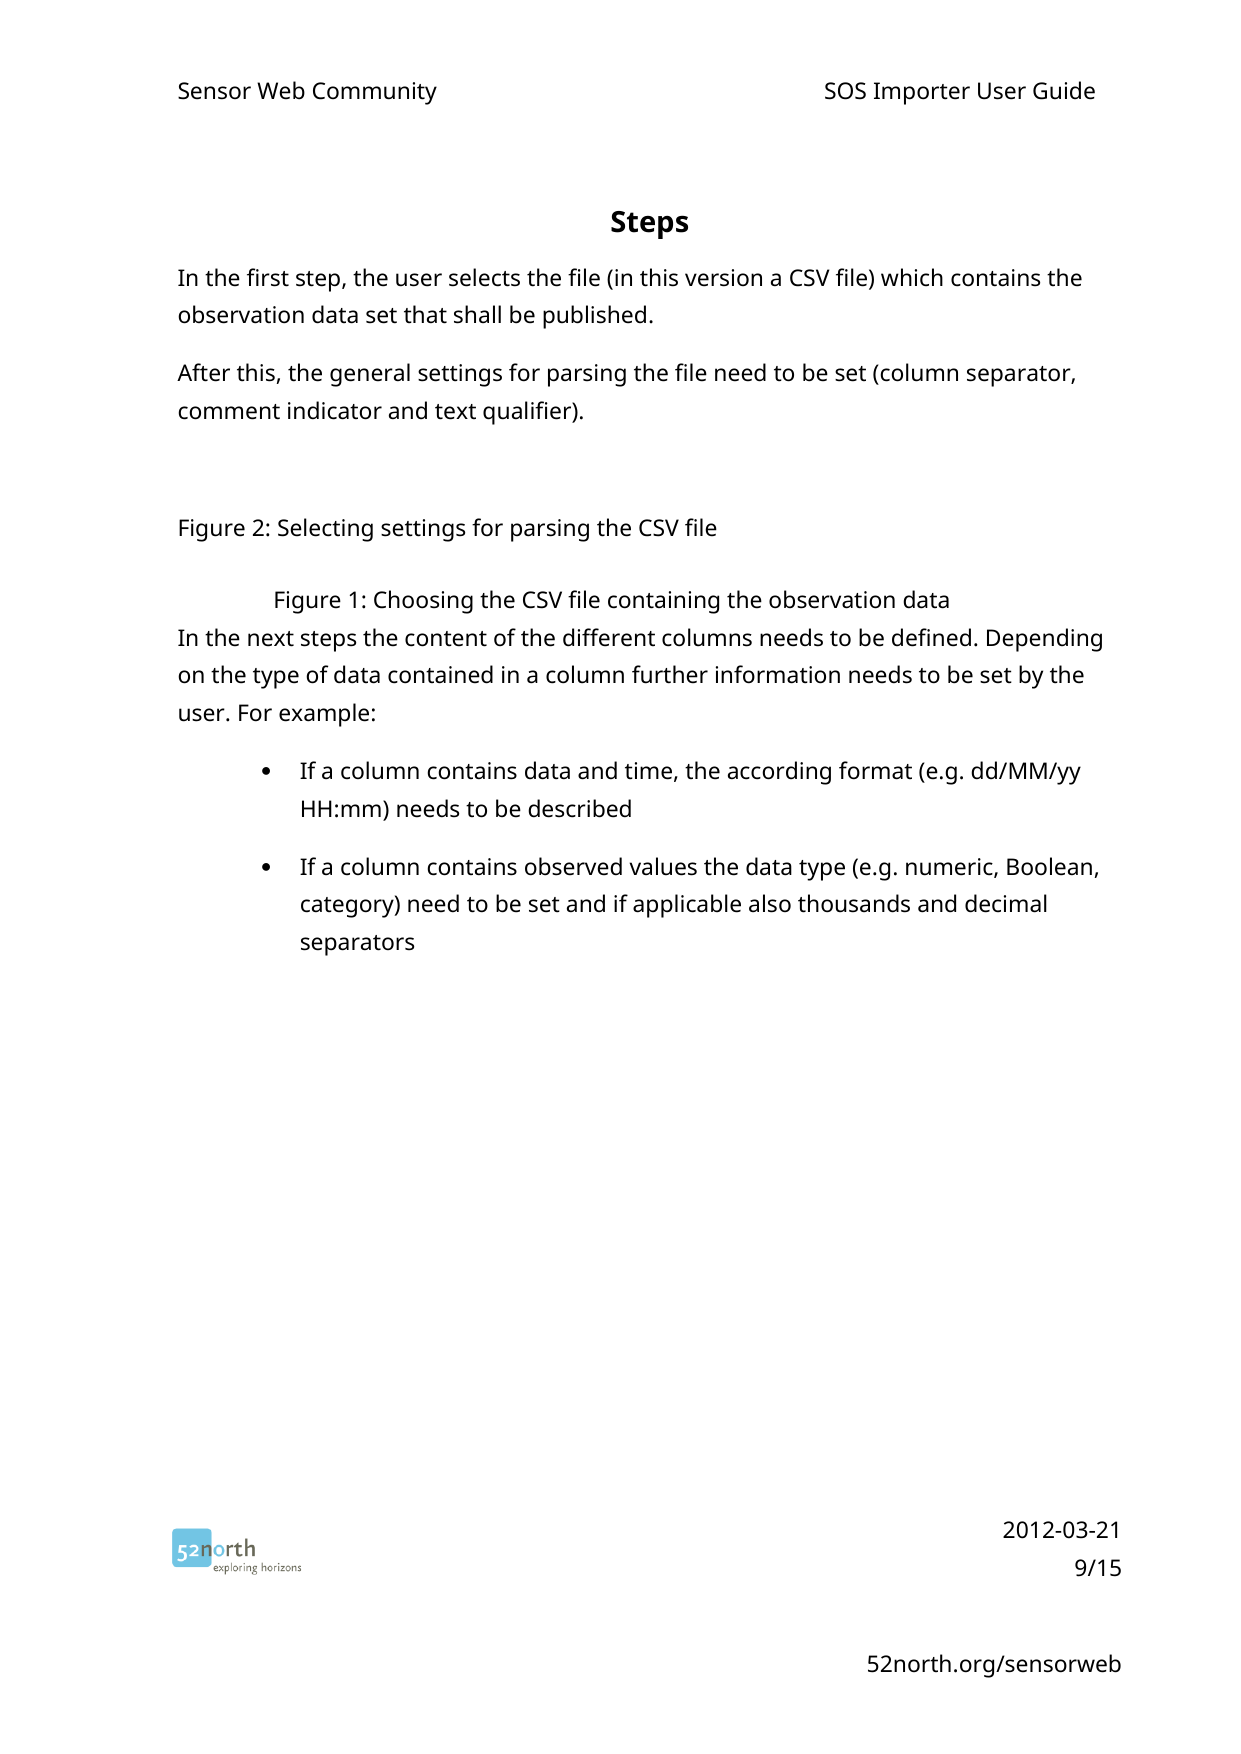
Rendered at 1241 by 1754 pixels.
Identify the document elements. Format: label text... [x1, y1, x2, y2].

subtitle Steps [177, 201, 1122, 241]
list If a column contains data and time, the according format (e.g. dd/MM/yy HH:mm) needs to be described [262, 755, 1122, 824]
text Figure 1: Choosing the CSV file containing the observation data [273, 584, 984, 615]
text After this, the general settings for parsing the file need to be set (column separator, comment indicator and text qualifier). [177, 357, 1122, 426]
text In the first step, the user selects the file (in this version a CSV file) which contains the observation data set that shall be published. [177, 262, 1122, 330]
picture [172, 1527, 302, 1575]
list If a column contains observed values the data type (e.g. numeric, Boolean, category) need to be set and if applicable also thousands and decimal separators [262, 851, 1122, 957]
text In the next steps the content of the different columns needs to be defined. Depending on the type of data contained in a column further information needs to be set by the user. For example: [177, 570, 1122, 728]
text Figure 2: Selecting settings for parsing the CSV file [177, 512, 1122, 543]
